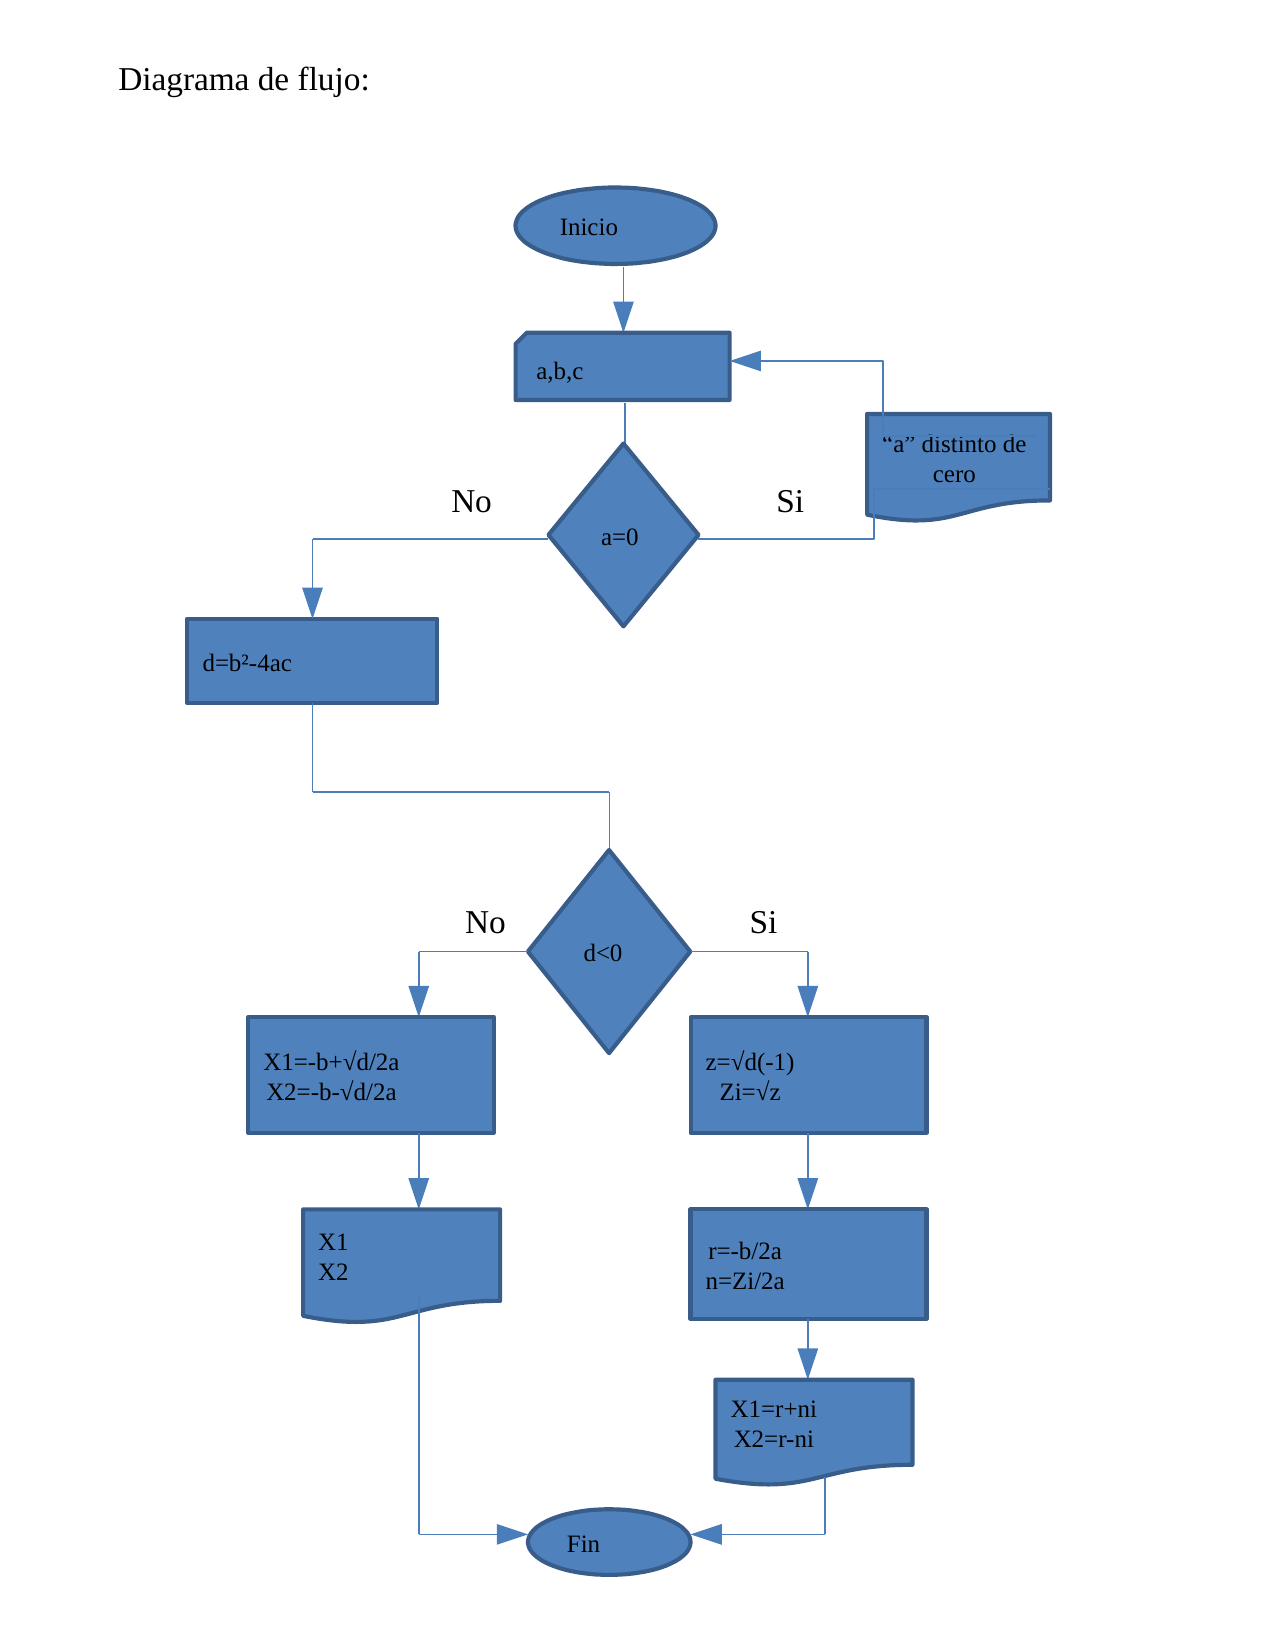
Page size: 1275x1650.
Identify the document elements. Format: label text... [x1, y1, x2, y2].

text No Si [118, 481, 589, 519]
text Diagrama de flujo: [118, 59, 1205, 97]
text No Si [658, 481, 873, 519]
text No [118, 902, 564, 941]
text No Si [954, 481, 1205, 519]
text Si [655, 902, 1205, 941]
